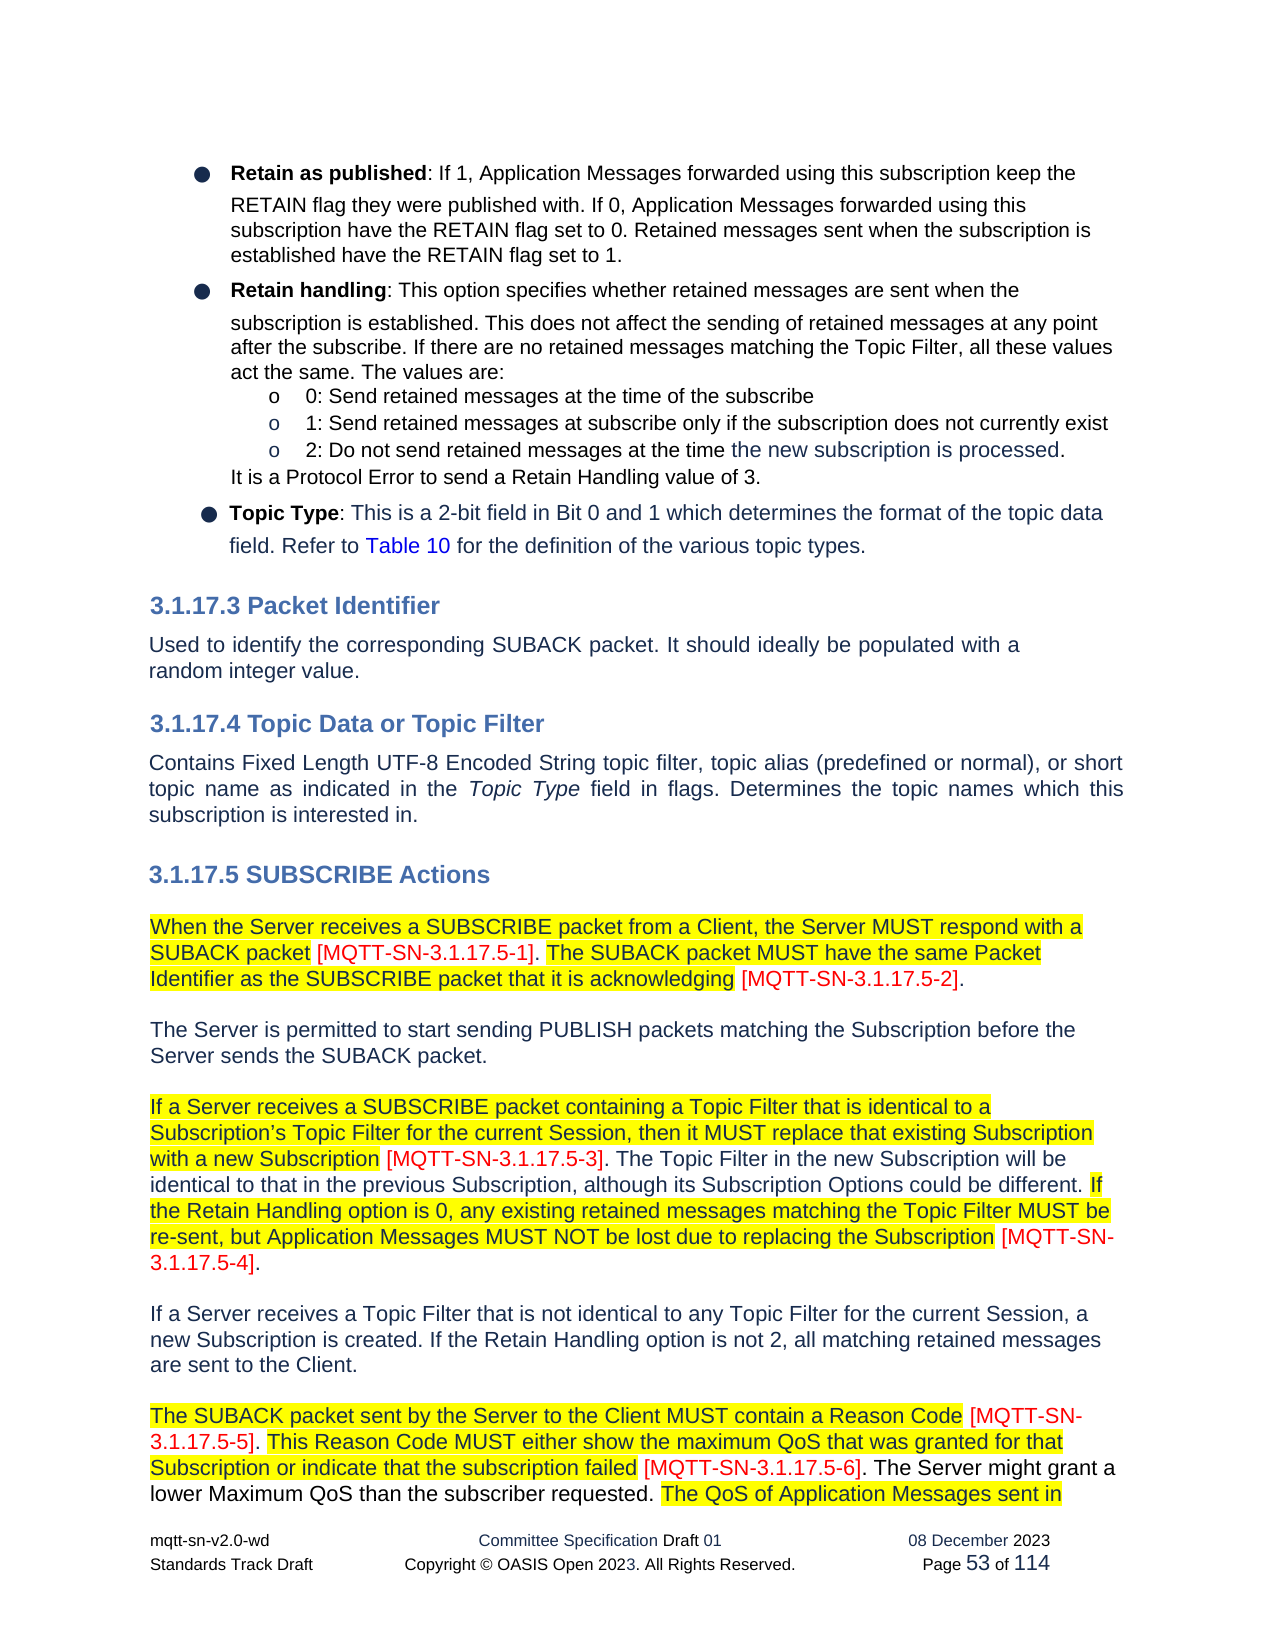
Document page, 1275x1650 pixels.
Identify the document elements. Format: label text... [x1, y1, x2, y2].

list Topic Type: This is a 2-bit field in Bit 0 and 1 which determines the format of the topic data field. Refer to Table 10 for the definition of the various topic types. [200, 489, 1124, 558]
text Contains Fixed Length UTF-8 Encoded String topic filter, topic alias (predefined or normal), or short topic name as indicated in the Topic Type field in flags. Determines the topic names which this subscription is interested in. [148, 750, 1124, 827]
list 2: Do not send retained messages at the time the new subscription is processed. [268, 437, 1124, 464]
text The Server is permitted to start sending PUBLISH packets matching the Subscription before the Server sends the SUBACK packet. [150, 1017, 1125, 1068]
list Retain as published: If 1, Application Messages forwarded using this subscription keep the RETAIN flag they were published with. If 0, Application Messages forwarded using this subscription have the RETAIN flag set to 0. Retained messages sent when the subscription is established have the RETAIN flag set to 1. [193, 150, 1124, 266]
text It is a Protocol Error to send a Retain Handling value of 3. [230, 465, 1124, 489]
subtitle 3.1.17.5 SUBSCRIBE Actions [148, 860, 1124, 888]
text If a Server receives a SUBSCRIBE packet containing a Topic Filter that is identical to a Subscription’s Topic Filter for the current Session, then it MUST replace that existing Subscription with a new Subscription [MQTT-SN-3.1.17.5-3]. The Topic Filter in the new Subscription will be identical to that in the previous Subscription, although its Subscription Options could be different. If the Retain Handling option is 0, any existing retained messages matching the Topic Filter MUST be re-sent, but Application Messages MUST NOT be lost due to replacing the Subscription [MQTT-SN-3.1.17.5-4]. [150, 1094, 1125, 1275]
subtitle 3.1.17.3 Packet Identifier [150, 591, 1124, 619]
list 0: Send retained messages at the time of the subscribe [268, 384, 1124, 410]
list 1: Send retained messages at subscribe only if the subscription does not currently exist [268, 411, 1124, 437]
text The SUBACK packet sent by the Server to the Client MUST contain a Reason Code [MQTT-SN-3.1.17.5-5]. This Reason Code MUST either show the maximum QoS that was granted for that Subscription or indicate that the subscription failed [MQTT-SN-3.1.17.5-6]. The Server might grant a lower Maximum QoS than the subscriber requested. The QoS of Application Messages sent in [150, 1403, 1125, 1506]
text When the Server receives a SUBSCRIBE packet from a Client, the Server MUST respond with a SUBACK packet [MQTT-SN-3.1.17.5-1]. The SUBACK packet MUST have the same Packet Identifier as the SUBSCRIBE packet that it is acknowledging [MQTT-SN-3.1.17.5-2]. [150, 914, 1125, 991]
text Used to identify the corresponding SUBACK packet. It should ideally be populated with a random integer value. [148, 632, 1022, 683]
list Retain handling: This option specifies whether retained messages are sent when the subscription is established. This does not affect the sending of retained messages at any point after the subscribe. If there are no retained messages matching the Topic Filter, all these values act the same. The values are: [193, 267, 1124, 383]
subtitle 3.1.17.4 Topic Data or Topic Filter [150, 709, 1124, 737]
text If a Server receives a Topic Filter that is not identical to any Topic Filter for the current Session, a new Subscription is created. If the Retain Handling option is not 2, all matching retained messages are sent to the Client. [150, 1301, 1125, 1378]
